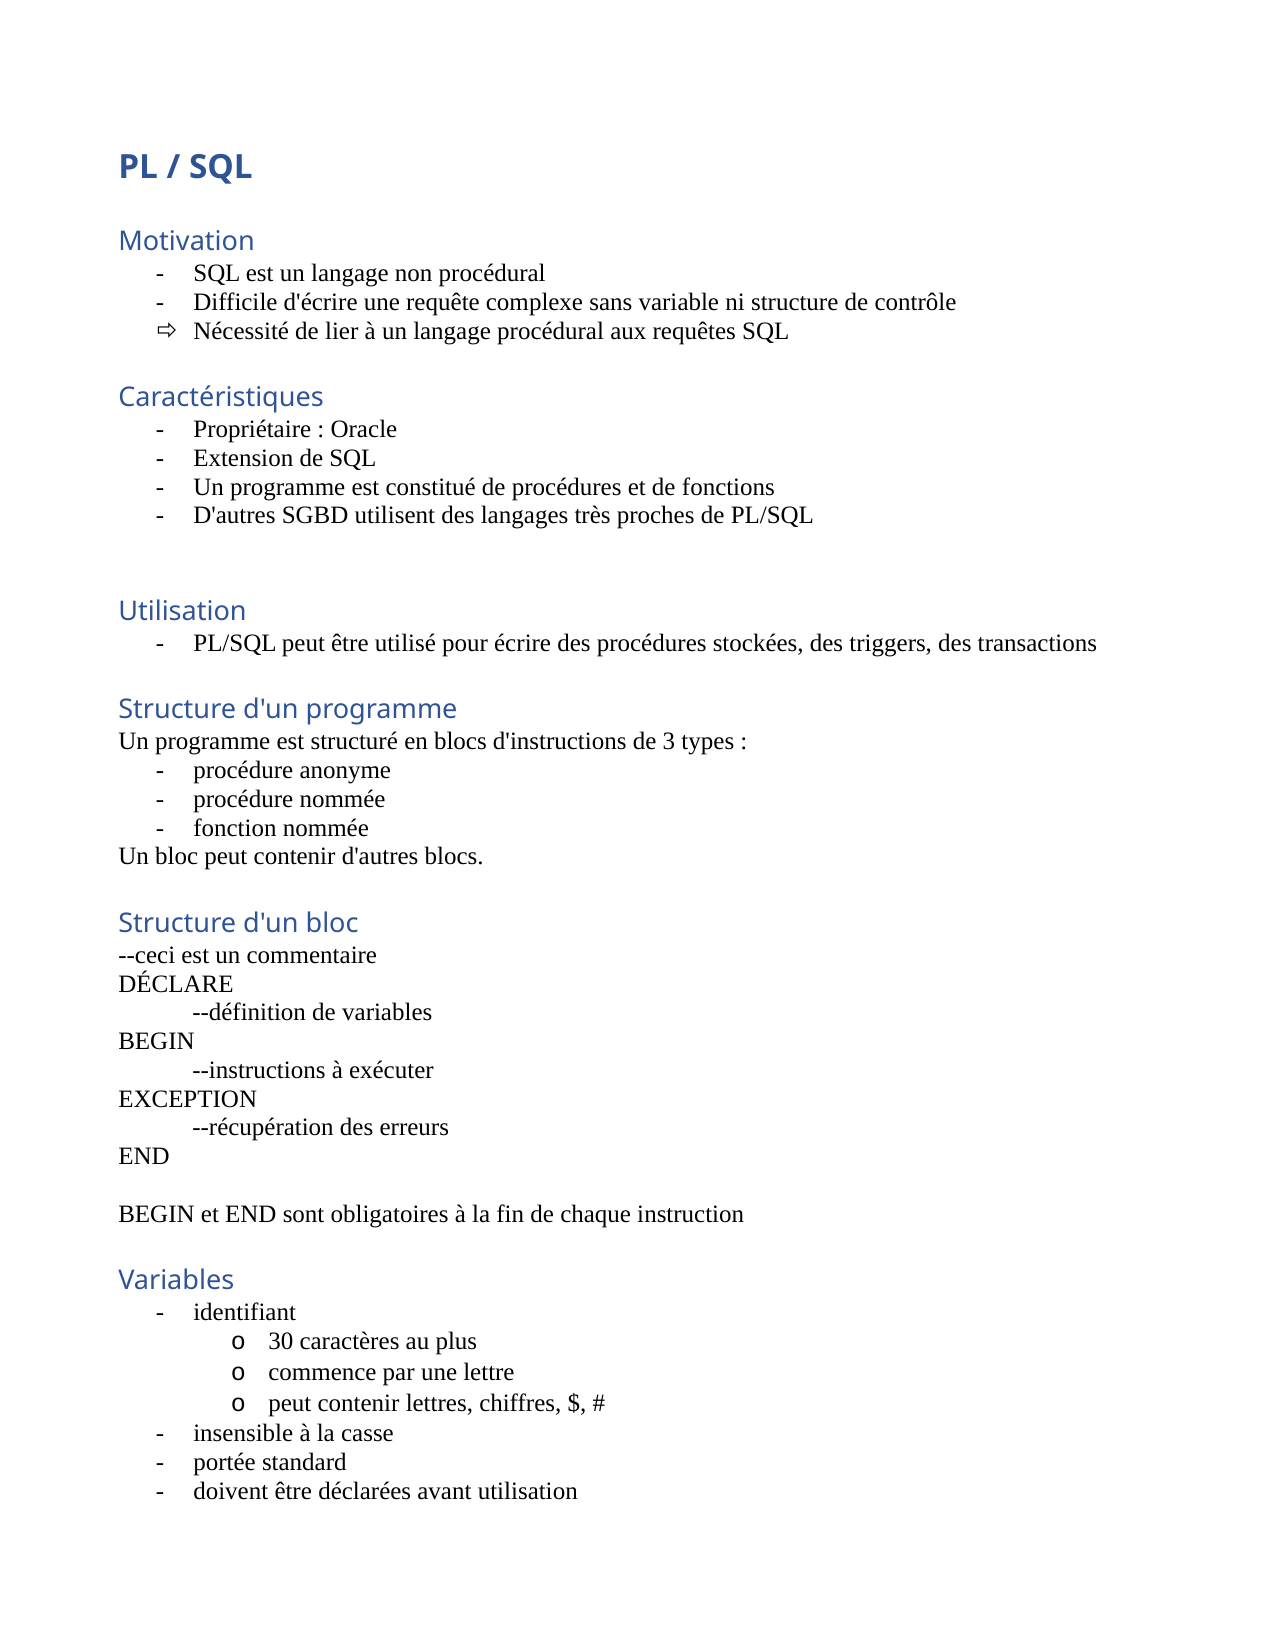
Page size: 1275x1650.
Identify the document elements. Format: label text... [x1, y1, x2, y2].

list peut contenir lettres, chiffres, $, # [231, 1388, 1157, 1418]
list insensible à la casse [156, 1418, 1157, 1447]
subtitle Variables [118, 1260, 1157, 1297]
list portée standard [156, 1447, 1157, 1476]
list Extension de SQL [156, 443, 1157, 472]
subtitle PL / SQL [118, 143, 1157, 188]
text BEGIN [118, 1026, 1157, 1055]
text DÉCLARE [118, 969, 1157, 997]
list identifiant [156, 1297, 1157, 1326]
list 30 caractères au plus [231, 1326, 1157, 1357]
list SQL est un langage non procédural [156, 258, 1157, 287]
text --récupération des erreurs [118, 1112, 1157, 1141]
text END [118, 1141, 1157, 1170]
text --ceci est un commentaire [118, 940, 1157, 969]
list procédure nommée [156, 784, 1157, 813]
text --instructions à exécuter [118, 1055, 1157, 1084]
subtitle Structure d'un programme [118, 689, 1157, 726]
list D'autres SGBD utilisent des langages très proches de PL/SQL [156, 501, 1157, 529]
text Un bloc peut contenir d'autres blocs. [118, 841, 1157, 870]
subtitle Caractéristiques [118, 377, 1157, 414]
list commence par une lettre [231, 1357, 1157, 1388]
text EXCEPTION [118, 1084, 1157, 1112]
list fonction nommée [156, 813, 1157, 841]
subtitle Motivation [118, 221, 1157, 258]
list procédure anonyme [156, 755, 1157, 784]
subtitle Utilisation [118, 591, 1157, 628]
subtitle Structure d'un bloc [118, 903, 1157, 940]
list PL/SQL peut être utilisé pour écrire des procédures stockées, des triggers, des transactions [156, 628, 1157, 657]
text --définition de variables [118, 997, 1157, 1026]
list Un programme est constitué de procédures et de fonctions [156, 472, 1157, 501]
list doivent être déclarées avant utilisation [156, 1476, 1157, 1505]
text Un programme est structuré en blocs d'instructions de 3 types : [118, 726, 1157, 755]
list Nécessité de lier à un langage procédural aux requêtes SQL [156, 316, 1157, 344]
text BEGIN et END sont obligatoires à la fin de chaque instruction [118, 1199, 1157, 1227]
list Propriétaire : Oracle [156, 414, 1157, 443]
list Difficile d'écrire une requête complexe sans variable ni structure de contrôle [156, 287, 1157, 316]
